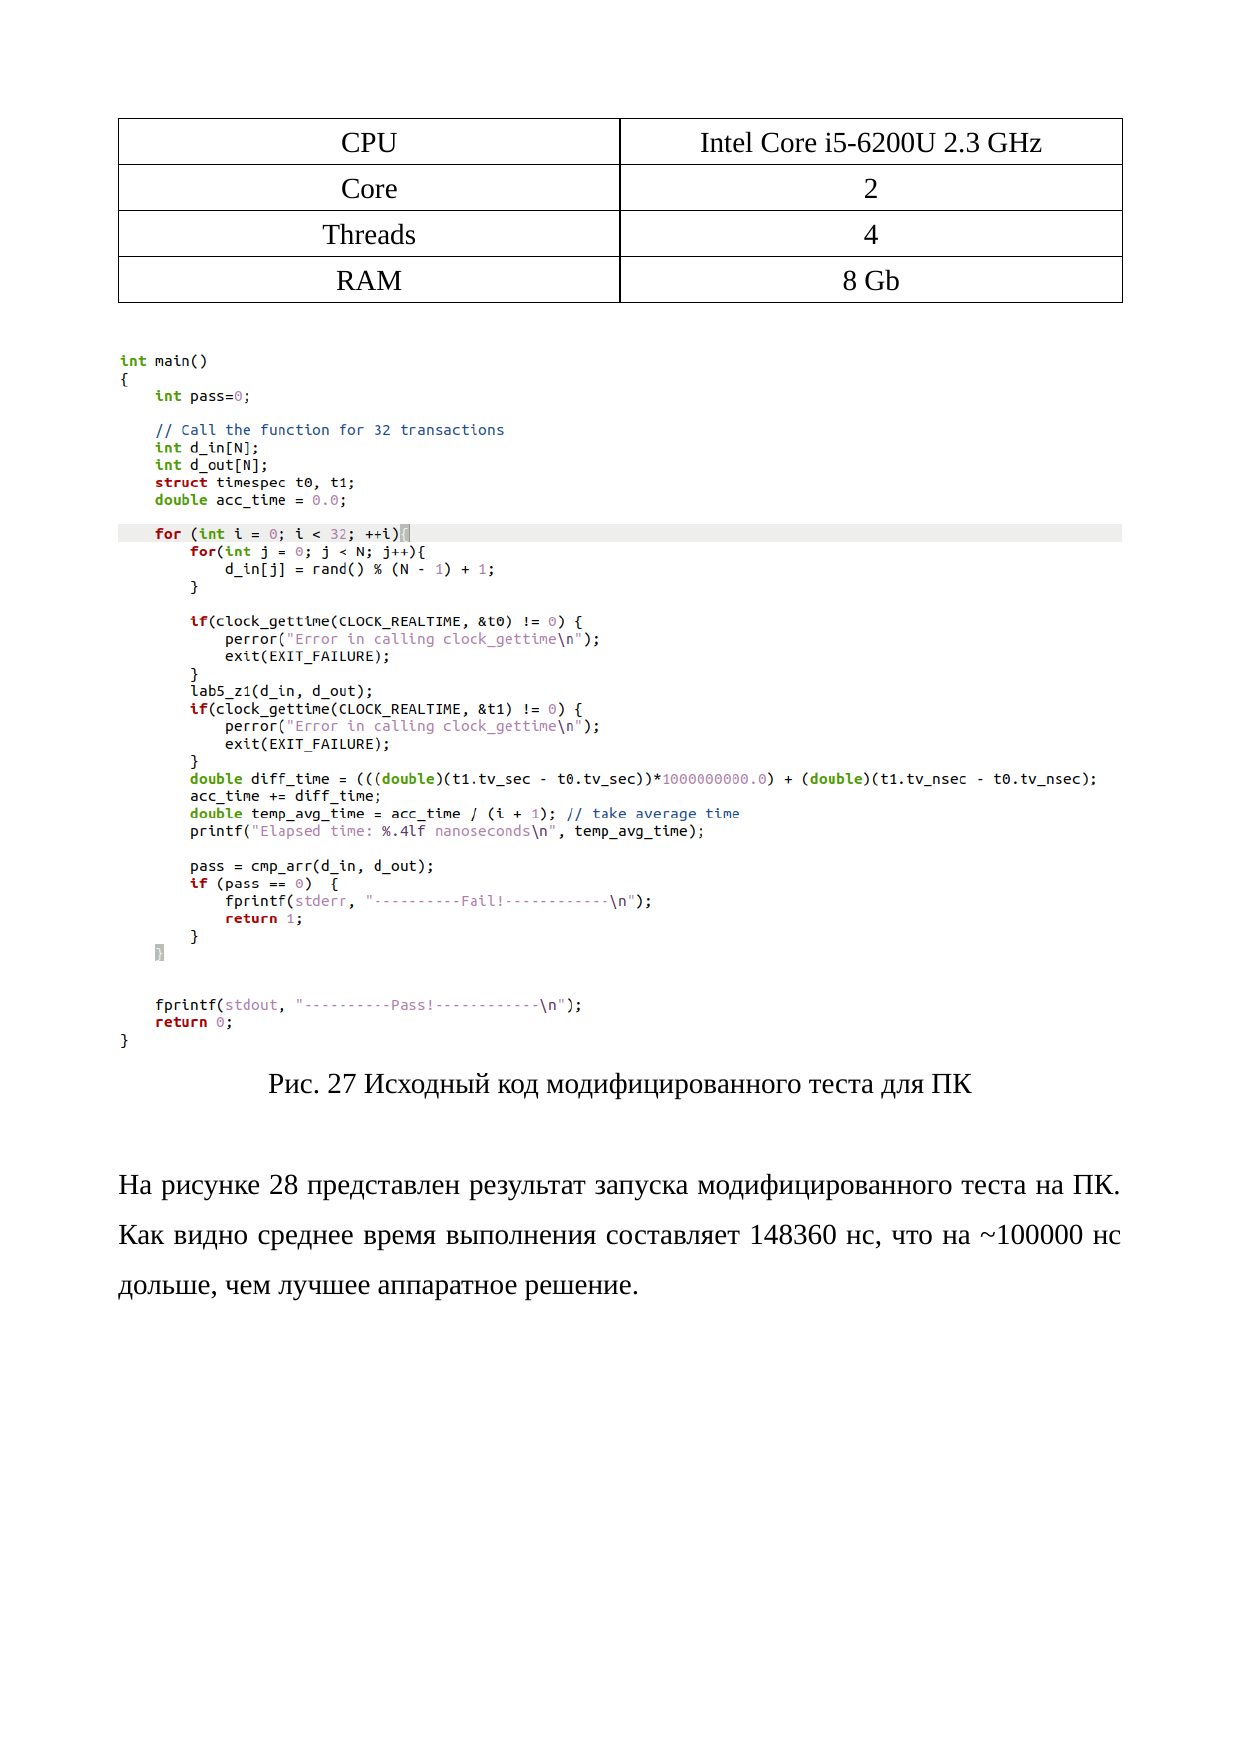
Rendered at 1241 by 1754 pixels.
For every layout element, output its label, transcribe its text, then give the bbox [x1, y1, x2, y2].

table_cell 2 [621, 165, 1122, 210]
table_cell 4 [621, 211, 1122, 256]
picture [118, 353, 1123, 1050]
text На рисунке 28 представлен результат запуска модифицированного теста на ПК. Как видно среднее время выполнения составляет 148360 нс, что на ~100000 нс дольше, чем лучшее аппаратное решение. [118, 1167, 1122, 1301]
table_cell Threads [119, 211, 619, 256]
table_cell Core [119, 165, 619, 210]
table_cell RAM [119, 257, 619, 302]
table_header CPU [119, 119, 619, 164]
text Рис. 27 Исходный код модифицированного теста для ПК [118, 1050, 1122, 1100]
table_header Intel Core i5-6200U 2.3 GHz [621, 119, 1122, 164]
table_cell 8 Gb [621, 257, 1122, 302]
